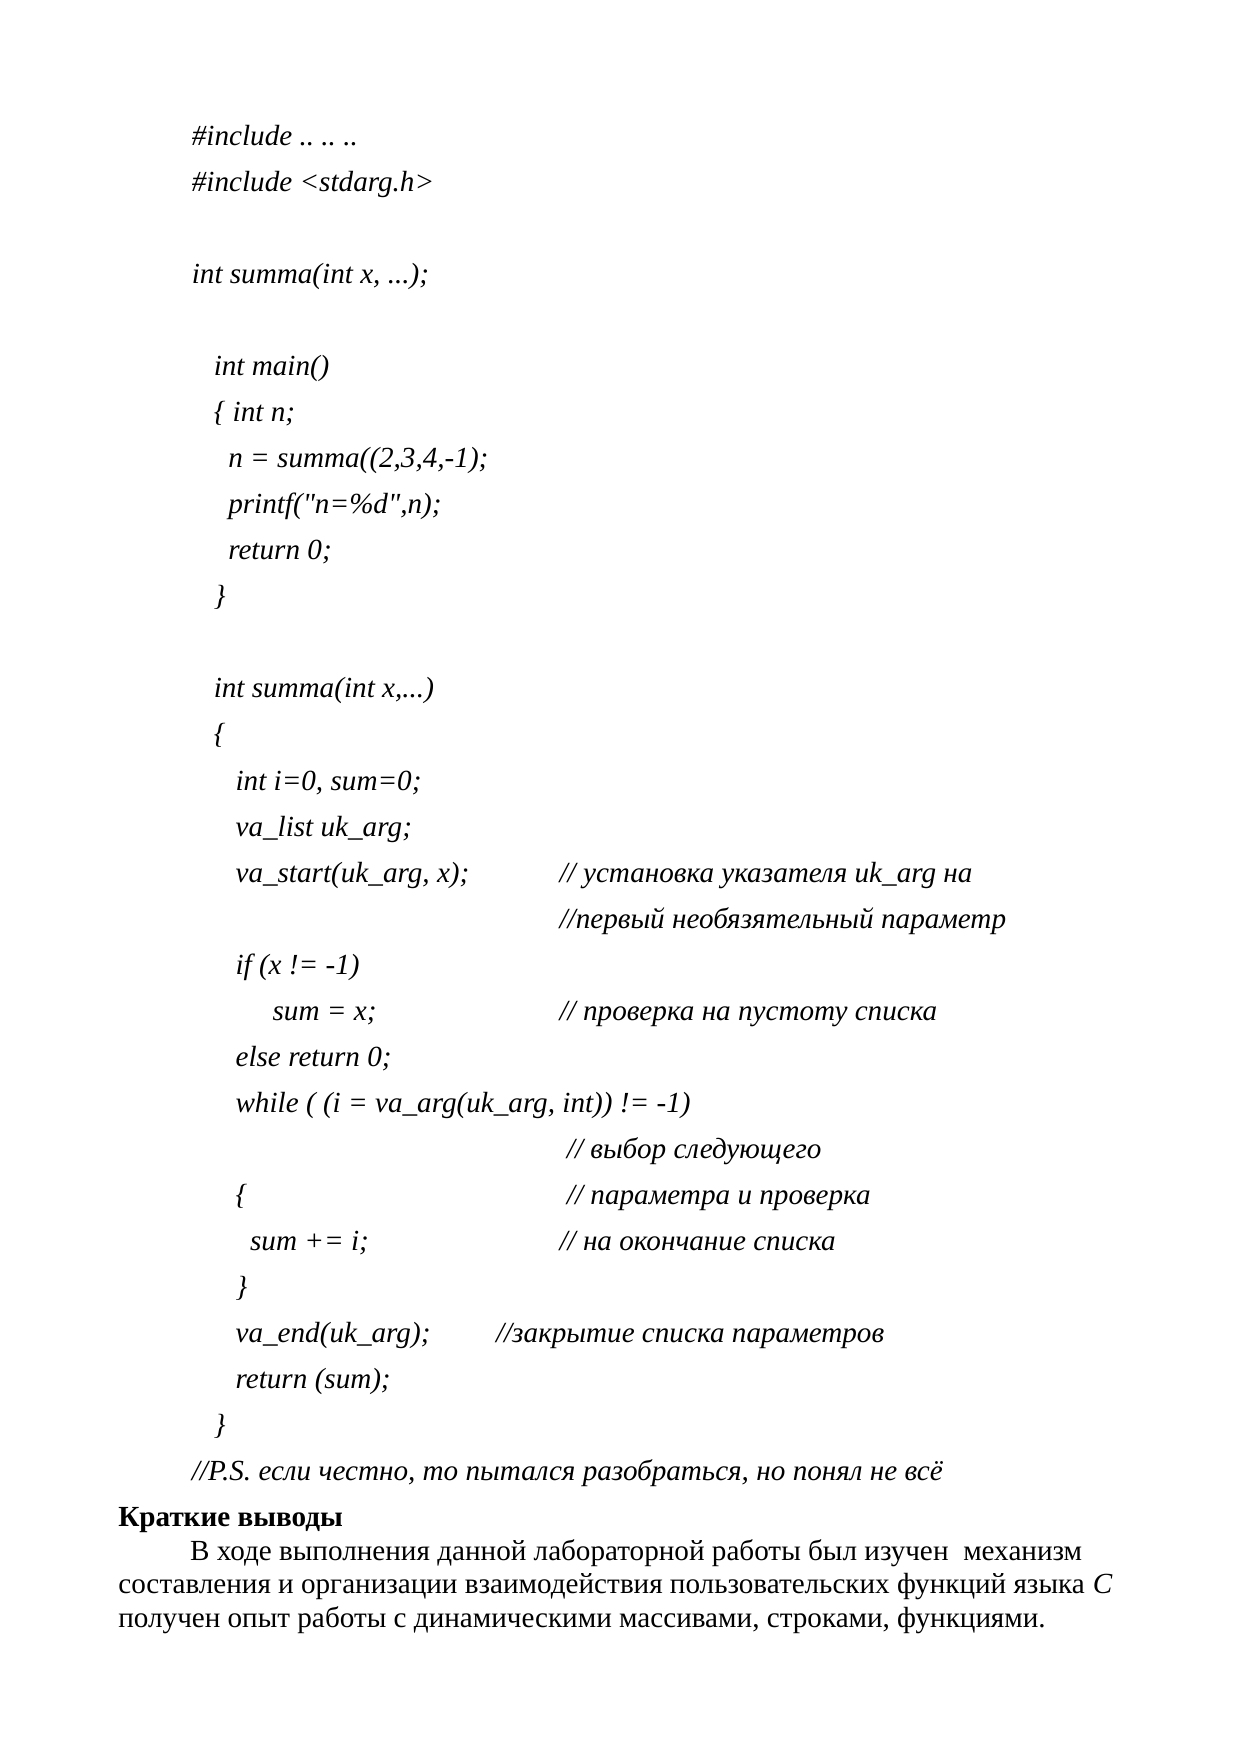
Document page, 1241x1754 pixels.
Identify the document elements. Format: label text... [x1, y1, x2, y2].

text printf("n=%d",n); [118, 486, 1122, 520]
text В ходе выполнения данной лабораторной работы был изучен механизм составления и организации взаимодействия пользовательских функций языка С получен опыт работы с динамическими массивами, строками, функциями. [118, 1533, 1122, 1633]
text if (x != -1) [118, 947, 1122, 980]
text sum = x; // проверка на пустоту списка [118, 993, 1122, 1026]
text int i=0, sum=0; [118, 763, 1122, 796]
text return 0; [118, 532, 1122, 566]
text int summa(int x,...) [118, 671, 1122, 704]
text // выбор следующего [118, 1131, 1122, 1164]
text va_start(uk_arg, x); // установка указателя uk_arg на [118, 855, 1122, 888]
text else return 0; [118, 1039, 1122, 1072]
text va_end(uk_arg); //закрытие списка параметров [118, 1315, 1122, 1349]
text return (sum); [118, 1361, 1122, 1395]
text //первый необязятельный параметр [118, 901, 1122, 934]
text //P.S. если честно, то пытался разобраться, но понял не всё [118, 1453, 1122, 1487]
text int summa(int x, ...); [118, 256, 1122, 290]
text sum += i; // на окончание списка [118, 1223, 1122, 1257]
text } [118, 1407, 1122, 1441]
text { int n; [118, 394, 1122, 428]
text Краткие выводы [118, 1499, 1122, 1533]
text while ( (i = va_arg(uk_arg, int)) != -1) [118, 1085, 1122, 1118]
text { [118, 717, 1122, 750]
text #include <stdarg.h> [118, 164, 1122, 198]
text n = summa((2,3,4,-1); [118, 440, 1122, 474]
text int main() [118, 348, 1122, 382]
text #include .. .. .. [118, 118, 1122, 152]
text va_list uk_arg; [118, 809, 1122, 842]
text } [118, 578, 1122, 612]
text { // параметра и проверка [118, 1177, 1122, 1211]
text } [118, 1269, 1122, 1303]
